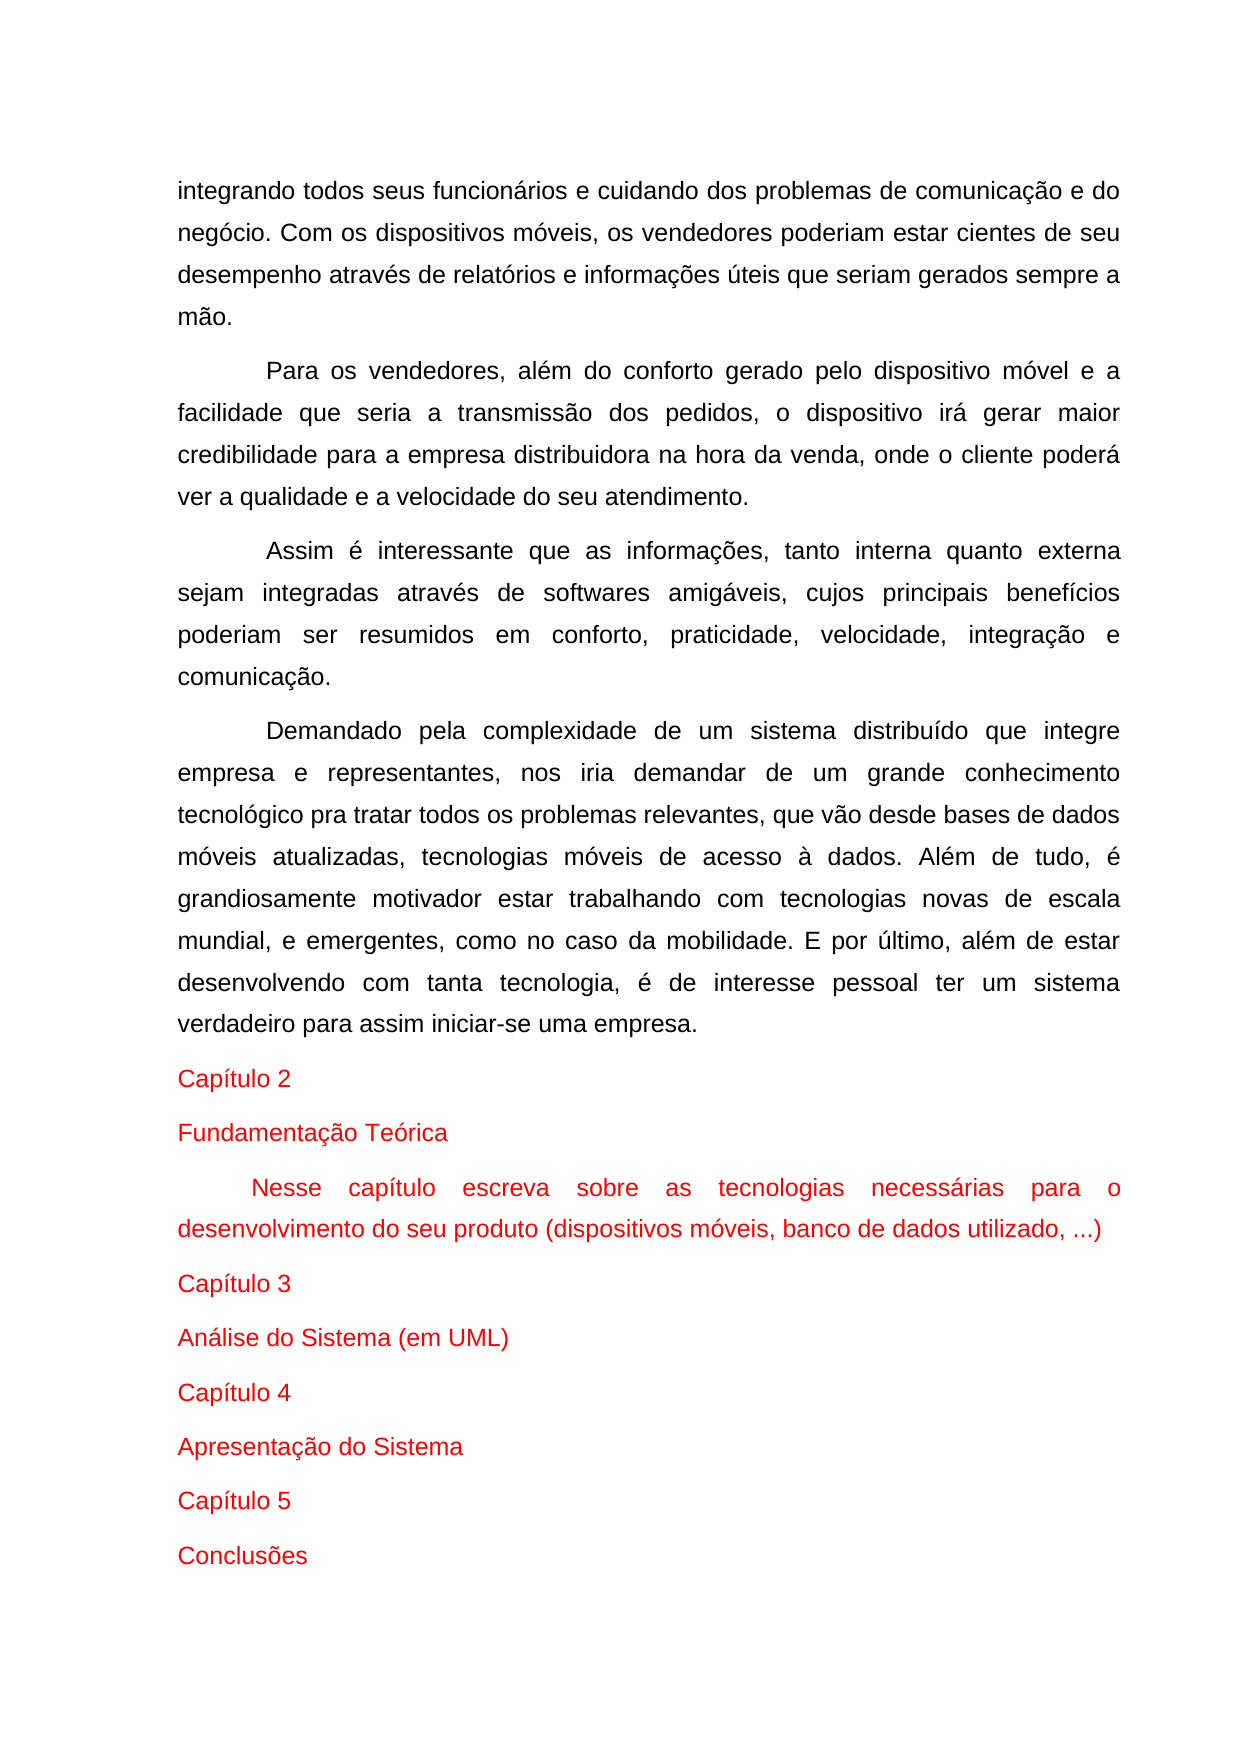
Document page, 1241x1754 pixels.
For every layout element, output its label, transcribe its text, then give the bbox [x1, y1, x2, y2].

text Nesse capítulo escreva sobre as tecnologias necessárias para o desenvolvimento do seu produto (dispositivos móveis, banco de dados utilizado, ...) [177, 1173, 1122, 1243]
text Assim é interessante que as informações, tanto interna quanto externa sejam integradas através de softwares amigáveis, cujos principais benefícios poderiam ser resumidos em conforto, praticidade, velocidade, integração e comunicação. [177, 537, 1122, 691]
text Capítulo 2 [177, 1065, 1122, 1093]
text Demandado pela complexidade de um sistema distribuído que integre empresa e representantes, nos iria demandar de um grande conhecimento tecnológico pra tratar todos os problemas relevantes, que vão desde bases de dados móveis atualizadas, tecnologias móveis de acesso à dados. Além de tudo, é grandiosamente motivador estar trabalhando com tecnologias novas de escala mundial, e emergentes, como no caso da mobilidade. E por último, além de estar desenvolvendo com tanta tecnologia, é de interesse pessoal ter um sistema verdadeiro para assim iniciar-se uma empresa. [177, 717, 1122, 1038]
text Capítulo 4 [177, 1378, 1122, 1406]
text Fundamentação Teórica [177, 1119, 1122, 1147]
text Capítulo 5 [177, 1487, 1122, 1515]
text integrando todos seus funcionários e cuidando dos problemas de comunicação e do negócio. Com os dispositivos móveis, os vendedores poderiam estar cientes de seu desempenho através de relatórios e informações úteis que seriam gerados sempre a mão. [177, 177, 1122, 331]
text Apresentação do Sistema [177, 1433, 1122, 1461]
text Conclusões [177, 1542, 1122, 1569]
text Análise do Sistema (em UML) [177, 1324, 1122, 1352]
text Para os vendedores, além do conforto gerado pelo dispositivo móvel e a facilidade que seria a transmissão dos pedidos, o dispositivo irá gerar maior credibilidade para a empresa distribuidora na hora da venda, onde o cliente poderá ver a qualidade e a velocidade do seu atendimento. [177, 357, 1122, 511]
text Capítulo 3 [177, 1270, 1122, 1298]
